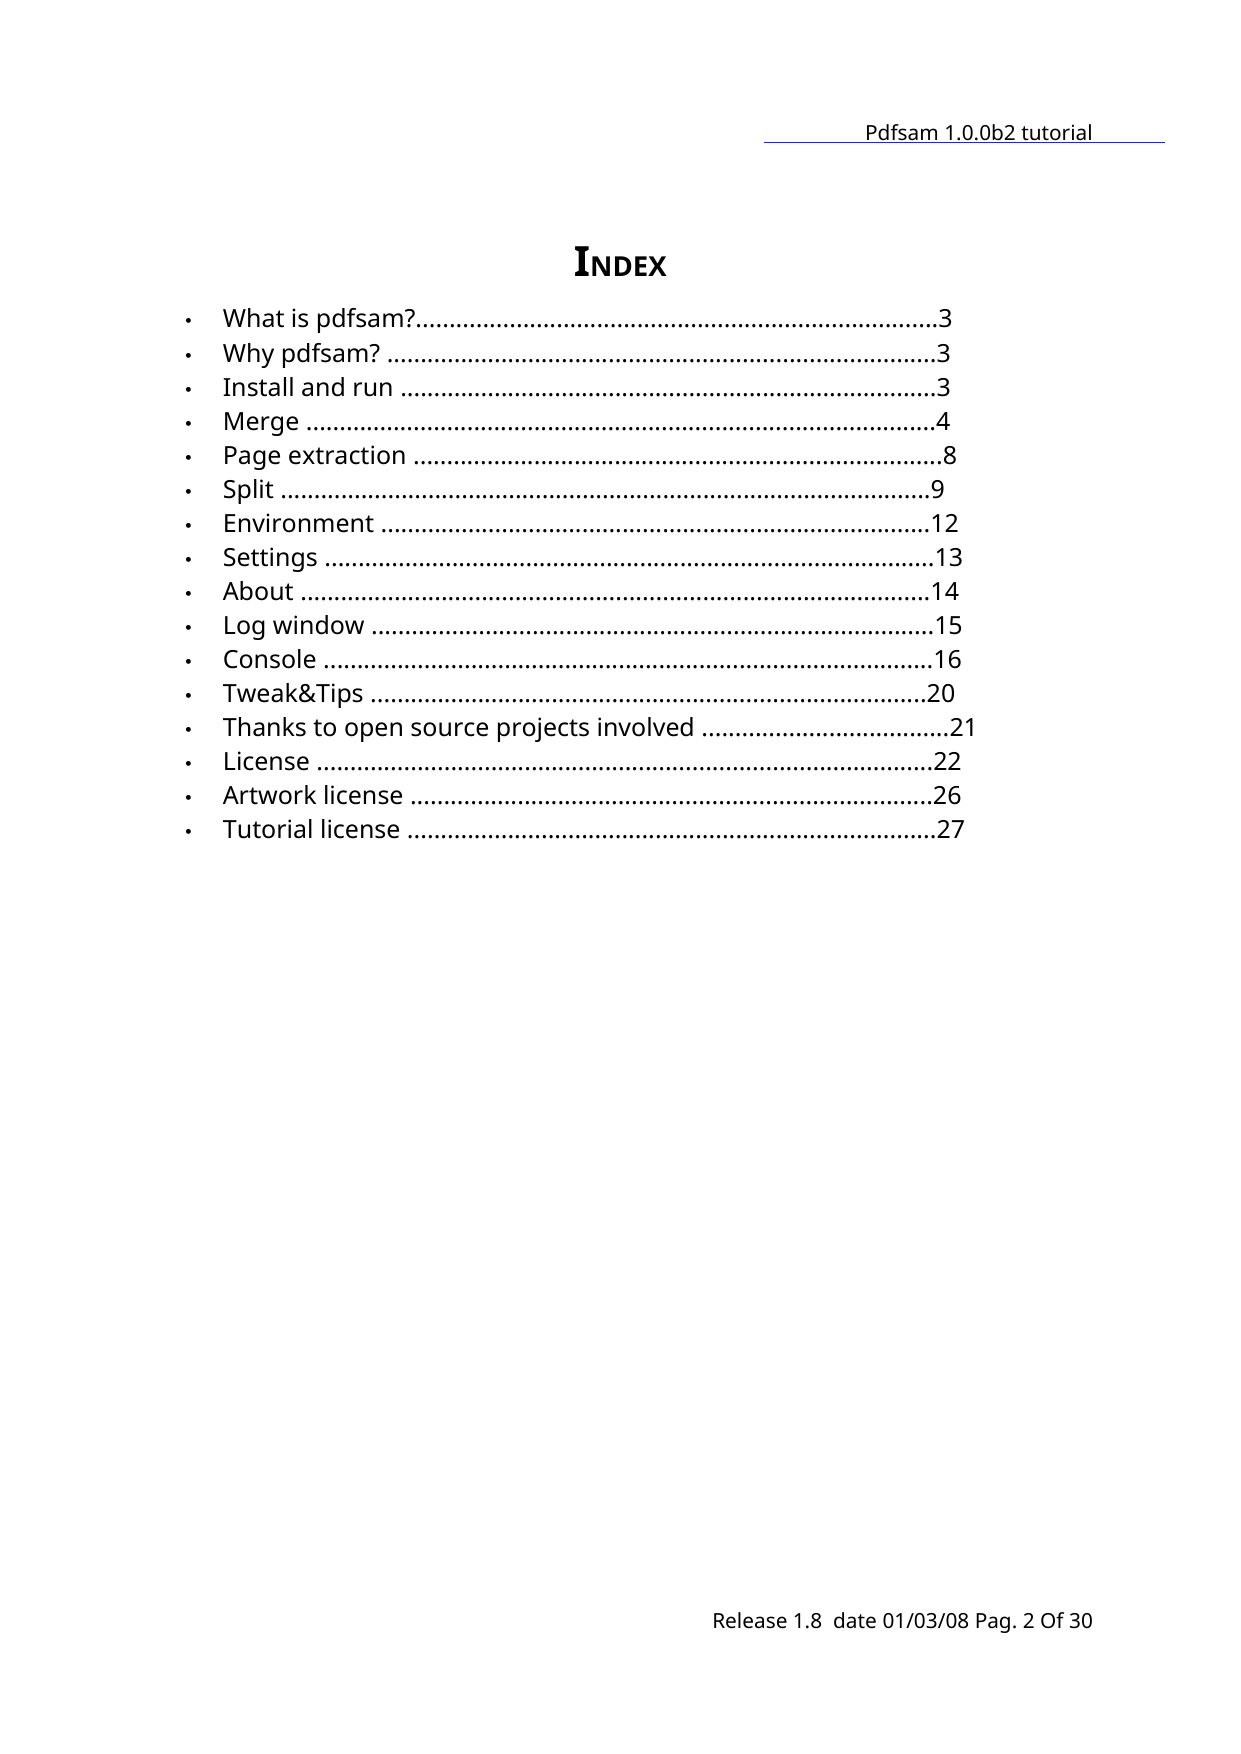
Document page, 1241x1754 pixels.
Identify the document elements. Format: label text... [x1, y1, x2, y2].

list About ..............................................................................................14 [185, 574, 1093, 608]
list Tweak&Tips ...................................................................................20 [185, 676, 1093, 710]
list Artwork license ..............................................................................26 [185, 778, 1093, 812]
list Thanks to open source projects involved .....................................21 [185, 710, 1093, 744]
list Log window ....................................................................................15 [185, 608, 1093, 642]
list License ............................................................................................22 [185, 744, 1093, 778]
list Console ...........................................................................................16 [185, 642, 1093, 676]
list What is pdfsam?..............................................................................3 [185, 301, 1093, 335]
list Settings ...........................................................................................13 [185, 539, 1093, 574]
text Index [148, 232, 1093, 289]
list Page extraction ...............................................................................8 [185, 437, 1093, 471]
list Install and run ................................................................................3 [185, 369, 1093, 403]
list Tutorial license ...............................................................................27 [185, 812, 1093, 846]
list Merge ..............................................................................................4 [185, 403, 1093, 437]
list Split .................................................................................................9 [185, 471, 1093, 506]
list Environment ..................................................................................12 [185, 506, 1093, 539]
list Why pdfsam? ..................................................................................3 [185, 335, 1093, 369]
